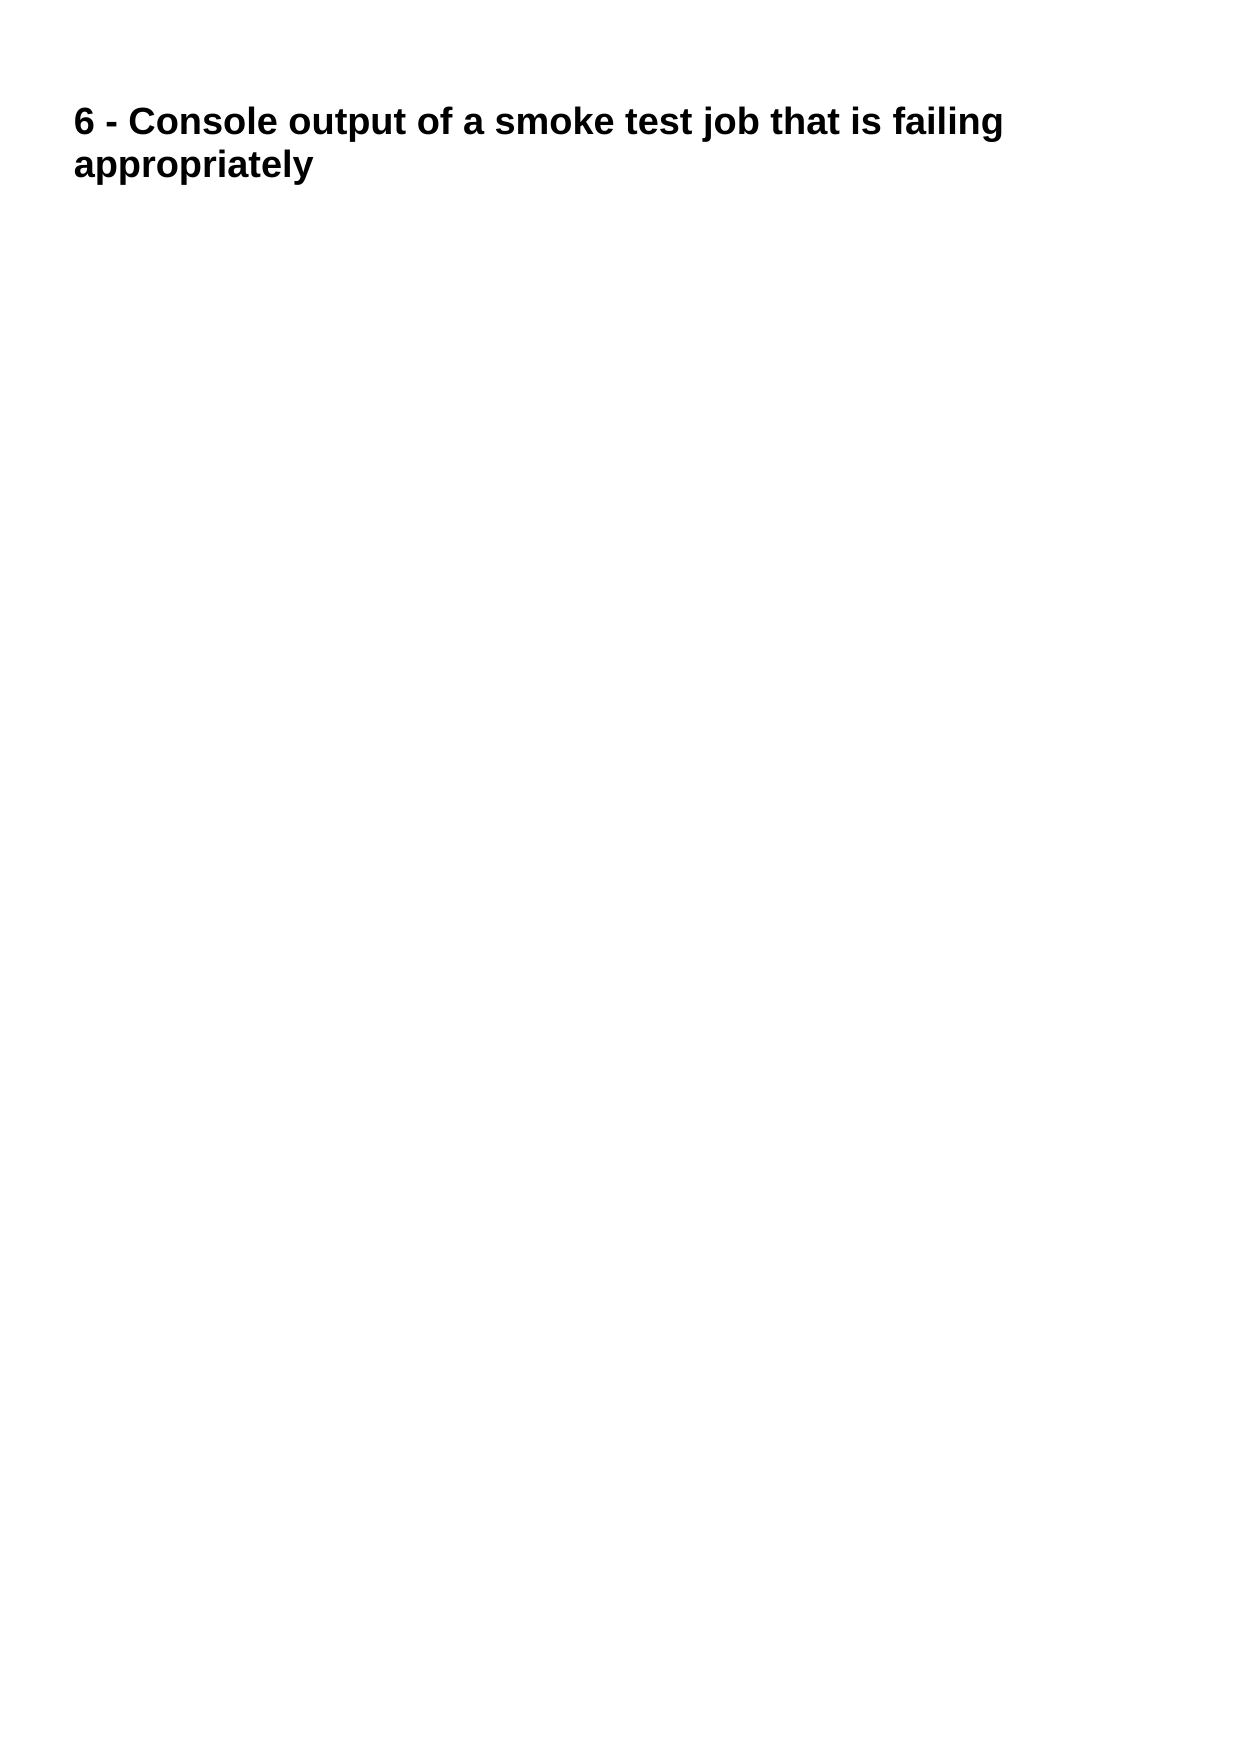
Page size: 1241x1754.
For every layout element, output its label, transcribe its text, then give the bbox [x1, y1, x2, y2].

subtitle 6 - Console output of a smoke test job that is failing appropriately [73, 98, 1128, 186]
